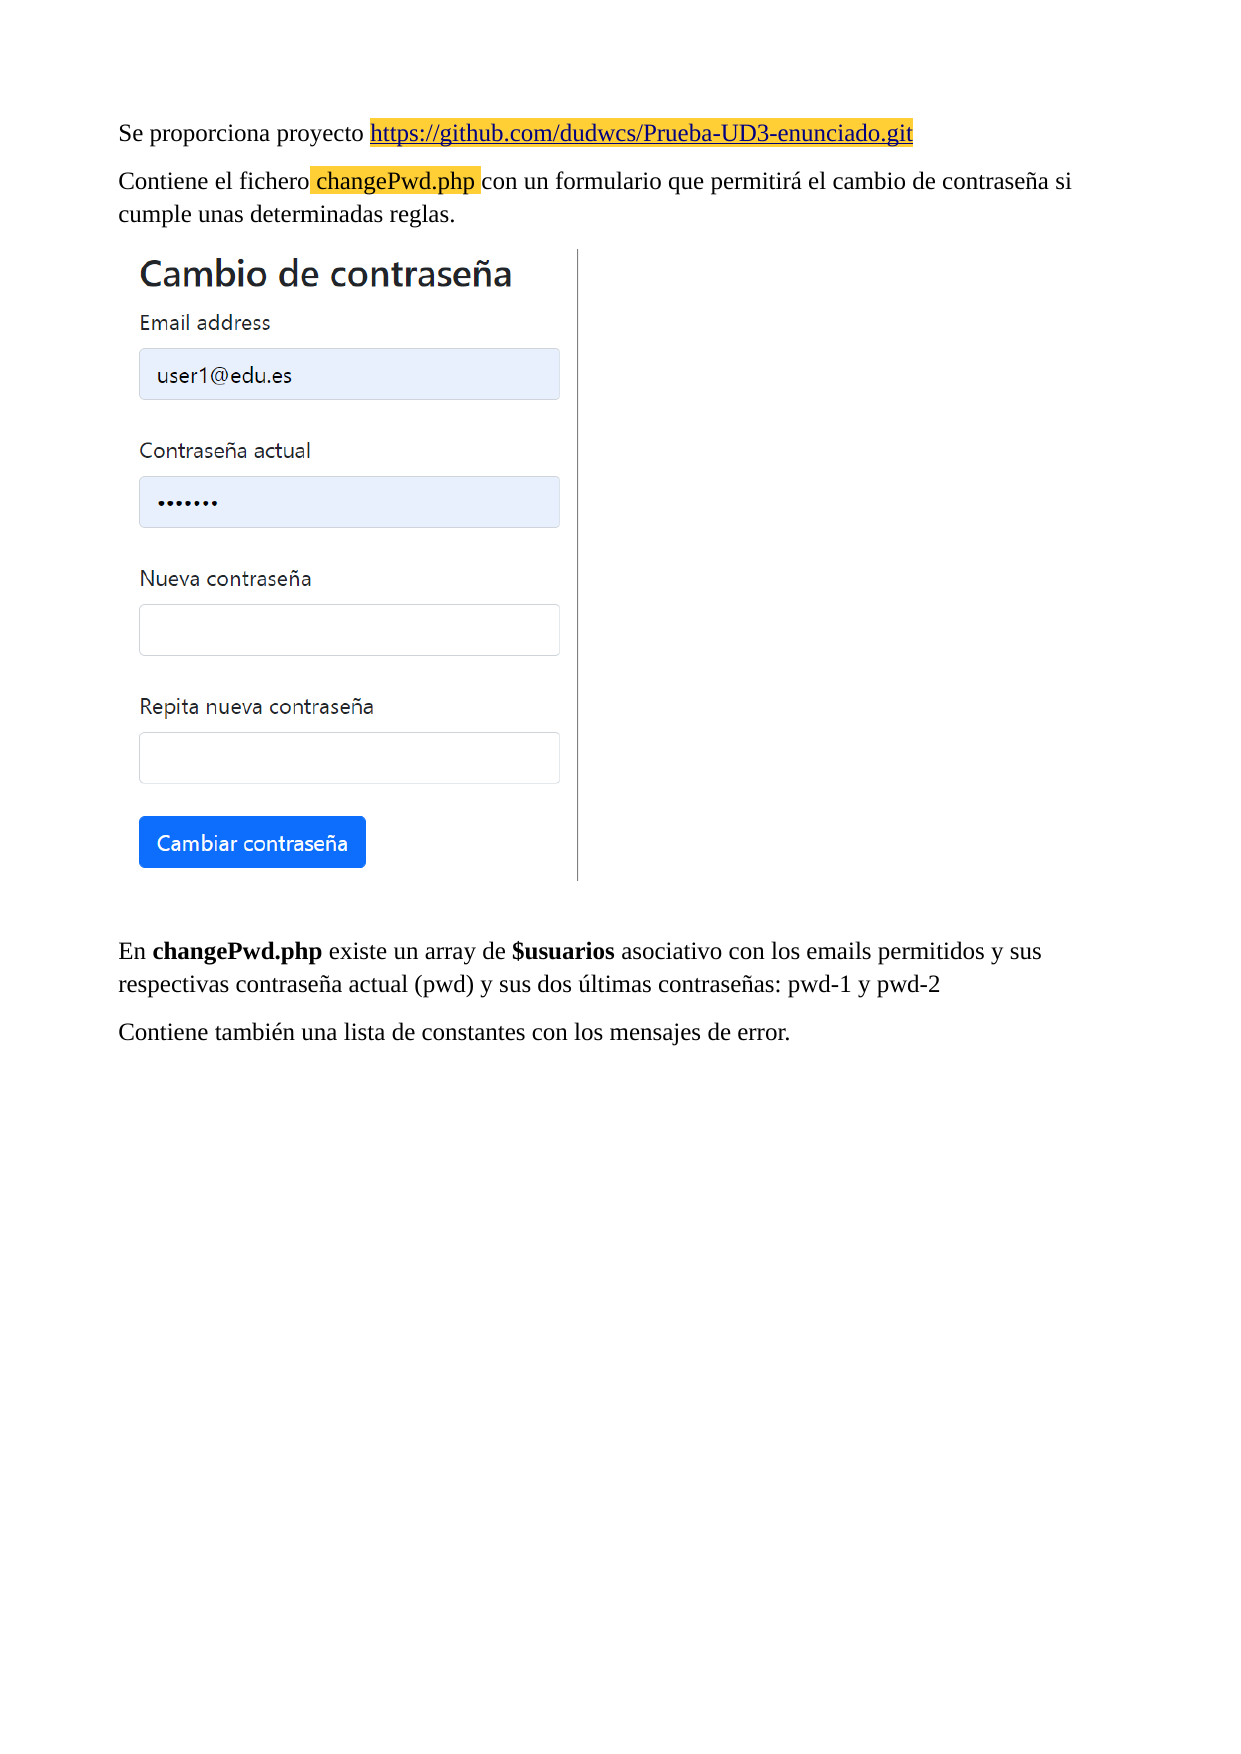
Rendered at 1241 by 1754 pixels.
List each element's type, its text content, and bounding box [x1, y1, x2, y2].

text En changePwd.php existe un array de $usuarios asociativo con los emails permitidos y sus respectivas contraseña actual (pwd) y sus dos últimas contraseñas: pwd-1 y pwd-2 [118, 936, 1122, 998]
text Contiene el fichero changePwd.php con un formulario que permitirá el cambio de contraseña si cumple unas determinadas reglas. [118, 166, 1122, 227]
picture [127, 249, 579, 881]
text Contiene también una lista de constantes con los mensajes de error. [118, 1017, 1122, 1046]
text Se proporciona proyecto https://github.com/dudwcs/Prueba-UD3-enunciado.git [118, 118, 1122, 147]
